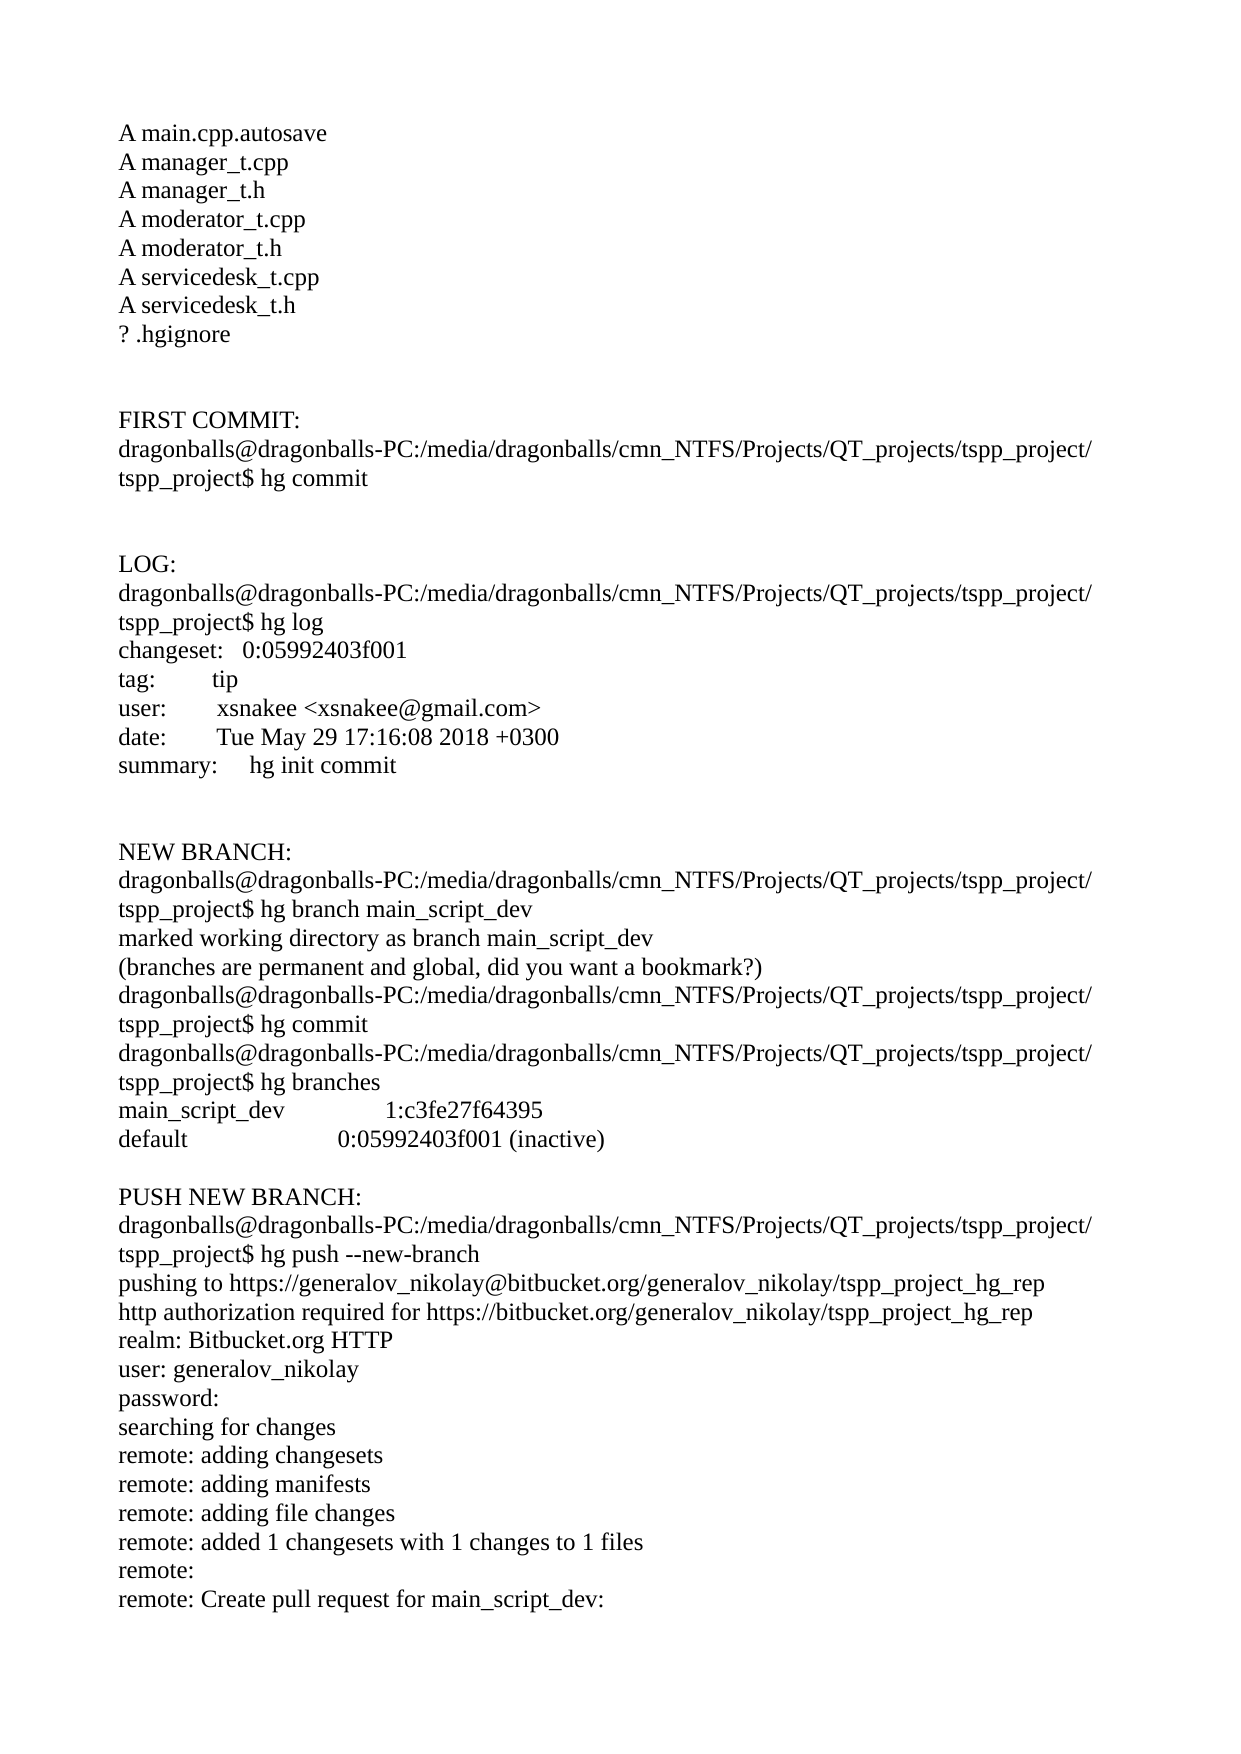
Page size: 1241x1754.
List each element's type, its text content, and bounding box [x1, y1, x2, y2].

text A moderator_t.h [118, 233, 1122, 262]
text summary: hg init commit [118, 751, 1122, 779]
text (branches are permanent and global, did you want a bookmark?) [118, 952, 1122, 981]
text A servicedesk_t.h [118, 291, 1122, 319]
text marked working directory as branch main_script_dev [118, 923, 1122, 952]
text realm: Bitbucket.org HTTP [118, 1326, 1122, 1354]
text NEW BRANCH: [118, 837, 1122, 866]
text remote: Create pull request for main_script_dev: [118, 1584, 1122, 1613]
text dragonballs@dragonballs-PC:/media/dragonballs/cmn_NTFS/Projects/QT_projects/tspp_project/tspp_project$ hg log [118, 578, 1122, 636]
text dragonballs@dragonballs-PC:/media/dragonballs/cmn_NTFS/Projects/QT_projects/tspp_project/tspp_project$ hg commit [118, 981, 1122, 1038]
text A manager_t.cpp [118, 147, 1122, 176]
text remote: adding manifests [118, 1469, 1122, 1498]
text dragonballs@dragonballs-PC:/media/dragonballs/cmn_NTFS/Projects/QT_projects/tspp_project/tspp_project$ hg branch main_script_dev [118, 866, 1122, 923]
text dragonballs@dragonballs-PC:/media/dragonballs/cmn_NTFS/Projects/QT_projects/tspp_project/tspp_project$ hg push --new-branch [118, 1211, 1122, 1268]
text http authorization required for https://bitbucket.org/generalov_nikolay/tspp_project_hg_rep [118, 1297, 1122, 1326]
text A moderator_t.cpp [118, 204, 1122, 233]
text remote: adding file changes [118, 1498, 1122, 1527]
text A main.cpp.autosave [118, 118, 1122, 147]
text user: xsnakee <xsnakee@gmail.com> [118, 693, 1122, 722]
text tag: tip [118, 664, 1122, 693]
text user: generalov_nikolay [118, 1354, 1122, 1383]
text default 0:05992403f001 (inactive) [118, 1124, 1122, 1153]
text remote: added 1 changesets with 1 changes to 1 files [118, 1527, 1122, 1556]
text changeset: 0:05992403f001 [118, 636, 1122, 664]
text PUSH NEW BRANCH: [118, 1182, 1122, 1211]
text remote: adding changesets [118, 1441, 1122, 1469]
text LOG: [118, 549, 1122, 578]
text FIRST COMMIT: [118, 406, 1122, 434]
text date: Tue May 29 17:16:08 2018 +0300 [118, 722, 1122, 751]
text ? .hgignore [118, 319, 1122, 348]
text remote: [118, 1556, 1122, 1584]
text dragonballs@dragonballs-PC:/media/dragonballs/cmn_NTFS/Projects/QT_projects/tspp_project/tspp_project$ hg branches [118, 1038, 1122, 1096]
text searching for changes [118, 1412, 1122, 1441]
text A manager_t.h [118, 176, 1122, 204]
text pushing to https://generalov_nikolay@bitbucket.org/generalov_nikolay/tspp_project_hg_rep [118, 1268, 1122, 1297]
text password: [118, 1383, 1122, 1412]
text main_script_dev 1:c3fe27f64395 [118, 1096, 1122, 1124]
text dragonballs@dragonballs-PC:/media/dragonballs/cmn_NTFS/Projects/QT_projects/tspp_project/tspp_project$ hg commit [118, 434, 1122, 492]
text A servicedesk_t.cpp [118, 262, 1122, 291]
